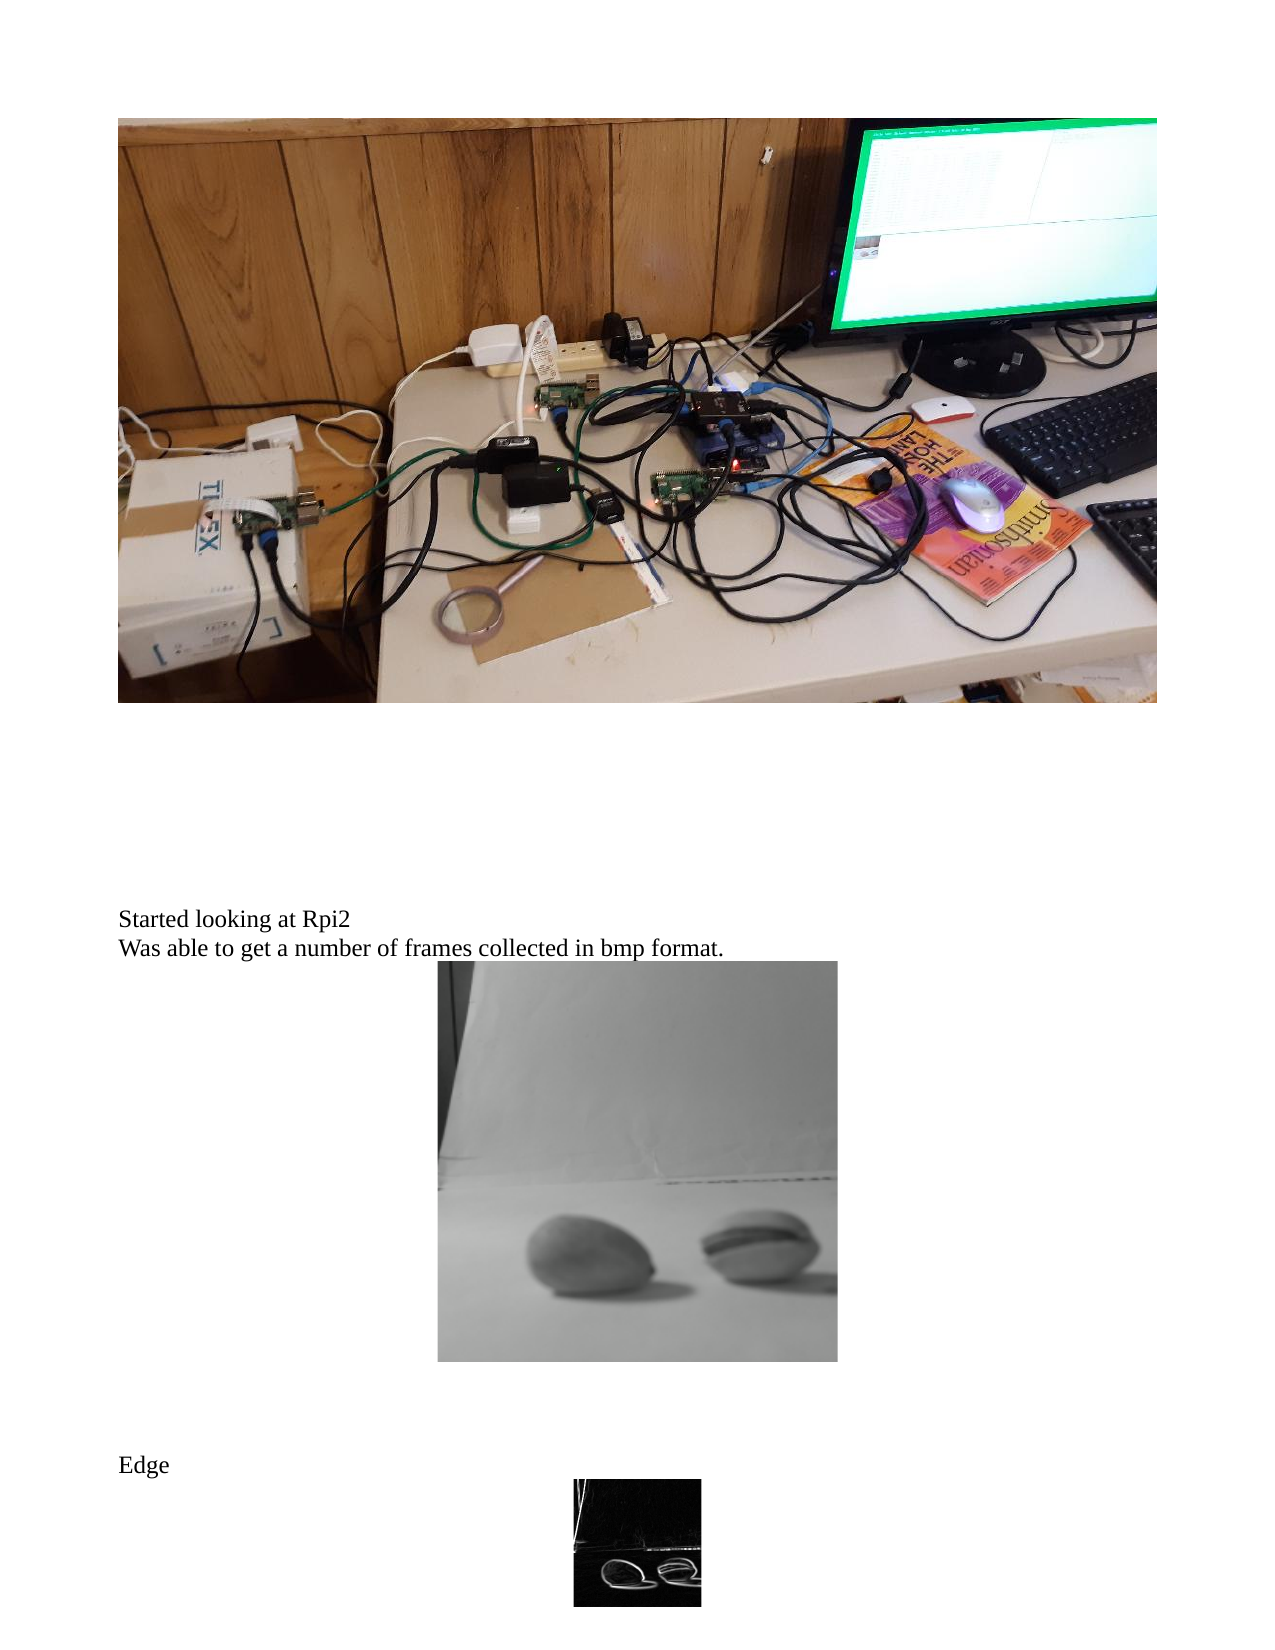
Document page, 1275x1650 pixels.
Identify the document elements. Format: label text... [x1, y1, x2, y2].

picture [118, 118, 1157, 703]
text Edge [118, 1450, 1157, 1479]
text Started looking at Rpi2 [118, 904, 1157, 933]
picture [437, 961, 838, 1362]
picture [573, 1479, 702, 1607]
text Was able to get a number of frames collected in bmp format. [118, 933, 1157, 962]
